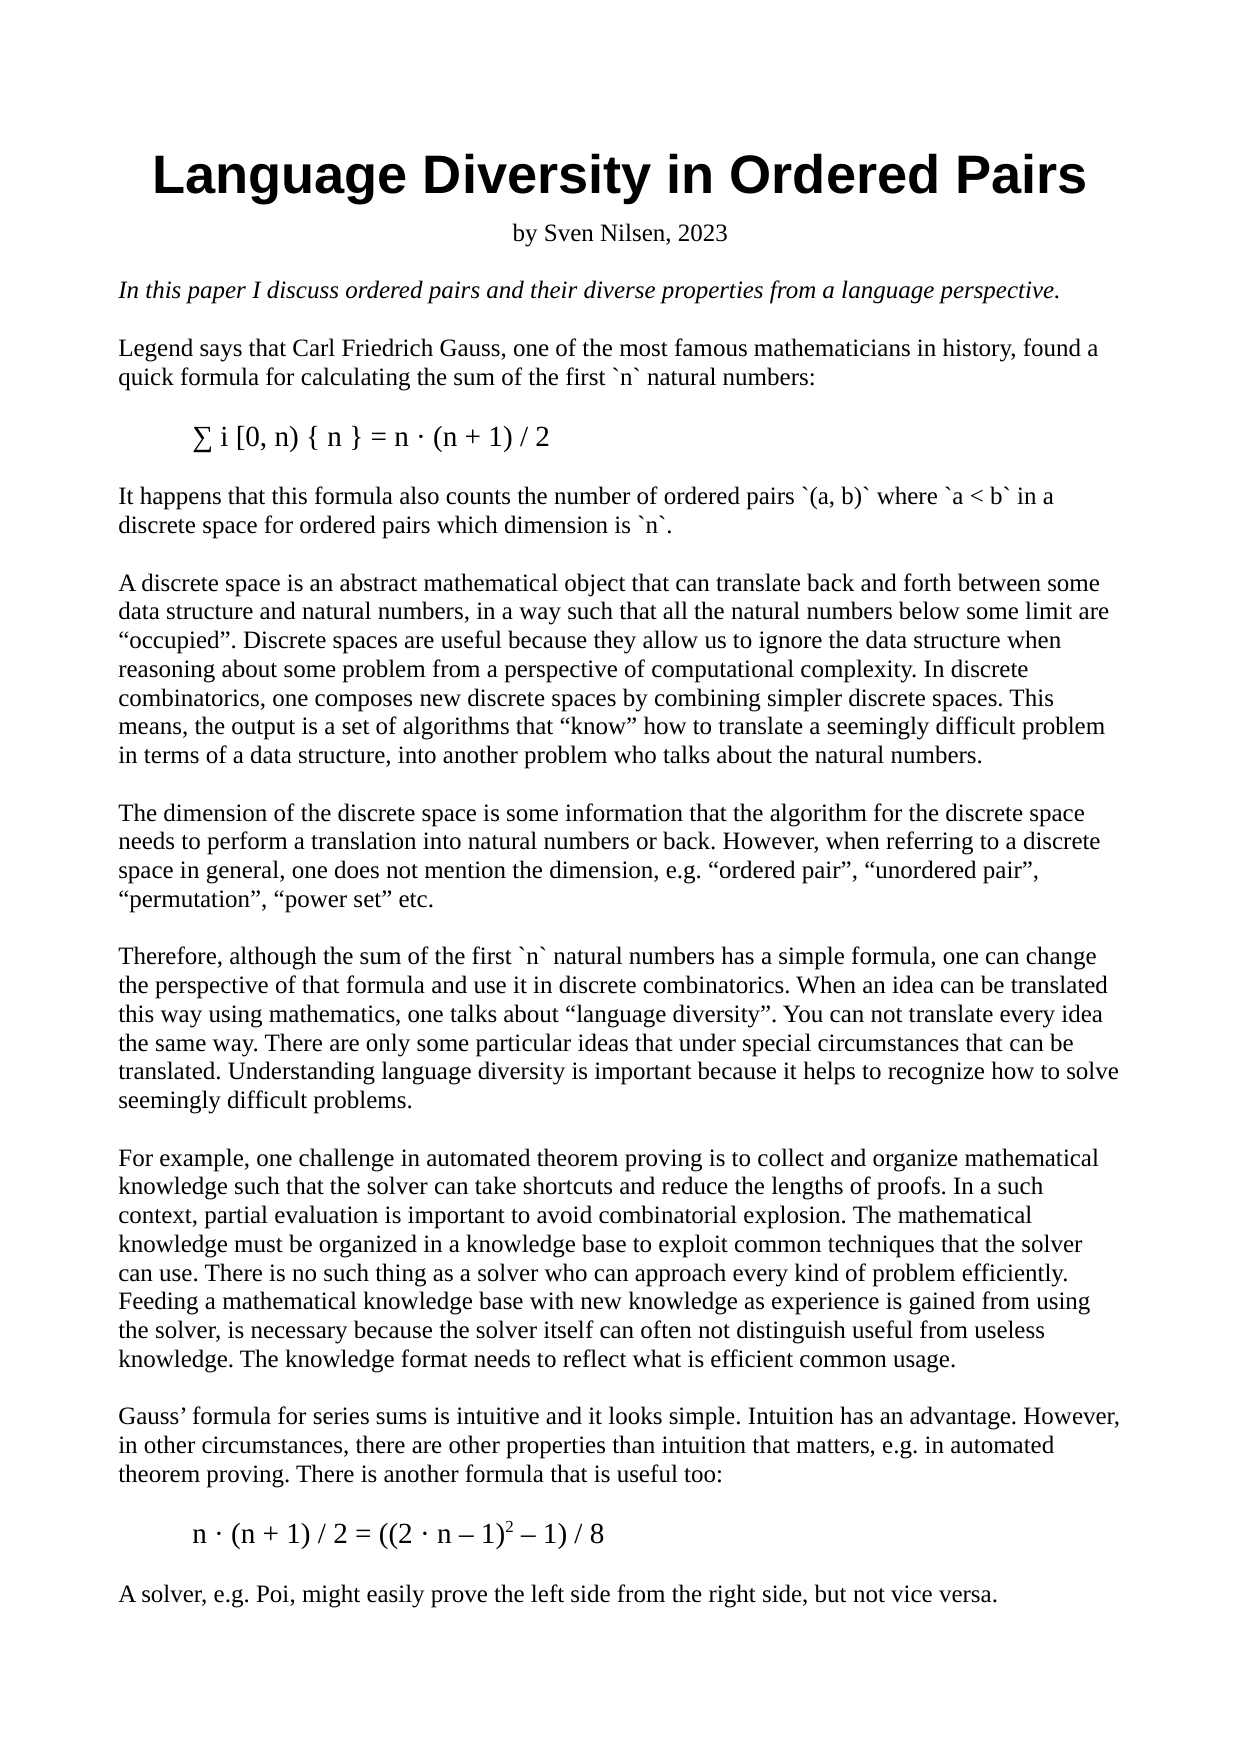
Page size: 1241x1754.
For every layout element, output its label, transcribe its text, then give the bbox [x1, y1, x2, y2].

text In this paper I discuss ordered pairs and their diverse properties from a language perspective. [118, 275, 1122, 304]
text It happens that this formula also counts the number of ordered pairs `(a, b)` where `a < b` in a discrete space for ordered pairs which dimension is `n`. [118, 481, 1122, 539]
text ∑ i [0, n) { n } = n · (n + 1) / 2 [118, 419, 1122, 453]
text by Sven Nilsen, 2023 [118, 218, 1122, 247]
text For example, one challenge in automated theorem proving is to collect and organize mathematical knowledge such that the solver can take shortcuts and reduce the lengths of proofs. In a such context, partial evaluation is important to avoid combinatorial explosion. The mathematical knowledge must be organized in a knowledge base to exploit common techniques that the solver can use. There is no such thing as a solver who can approach every kind of problem efficiently. Feeding a mathematical knowledge base with new knowledge as experience is gained from using the solver, is necessary because the solver itself can often not distinguish useful from useless knowledge. The knowledge format needs to reflect what is efficient common usage. [118, 1143, 1122, 1373]
text n · (n + 1) / 2 = ((2 · n – 1)2 – 1) / 8 [118, 1516, 1122, 1550]
text Gauss’ formula for series sums is intuitive and it looks simple. Intuition has an advantage. However, in other circumstances, there are other properties than intuition that matters, e.g. in automated theorem proving. There is another formula that is useful too: [118, 1401, 1122, 1488]
text A discrete space is an abstract mathematical object that can translate back and forth between some data structure and natural numbers, in a way such that all the natural numbers below some limit are “occupied”. Discrete spaces are useful because they allow us to ignore the data structure when reasoning about some problem from a perspective of computational complexity. In discrete combinatorics, one composes new discrete spaces by combining simpler discrete spaces. This means, the output is a set of algorithms that “know” how to translate a seemingly difficult problem in terms of a data structure, into another problem who talks about the natural numbers. [118, 568, 1122, 769]
text Therefore, although the sum of the first `n` natural numbers has a simple formula, one can change the perspective of that formula and use it in discrete combinatorics. When an idea can be translated this way using mathematics, one talks about “language diversity”. You can not translate every idea the same way. There are only some particular ideas that under special circumstances that can be translated. Understanding language diversity is important because it helps to recognize how to solve seemingly difficult problems. [118, 941, 1122, 1114]
title Language Diversity in Ordered Pairs [118, 143, 1122, 205]
text The dimension of the discrete space is some information that the algorithm for the discrete space needs to perform a translation into natural numbers or back. However, when referring to a discrete space in general, one does not mention the dimension, e.g. “ordered pair”, “unordered pair”, “permutation”, “power set” etc. [118, 798, 1122, 913]
text Legend says that Carl Friedrich Gauss, one of the most famous mathematicians in history, found a quick formula for calculating the sum of the first `n` natural numbers: [118, 333, 1122, 390]
text A solver, e.g. Poi, might easily prove the left side from the right side, but not vice versa. [118, 1579, 1122, 1607]
